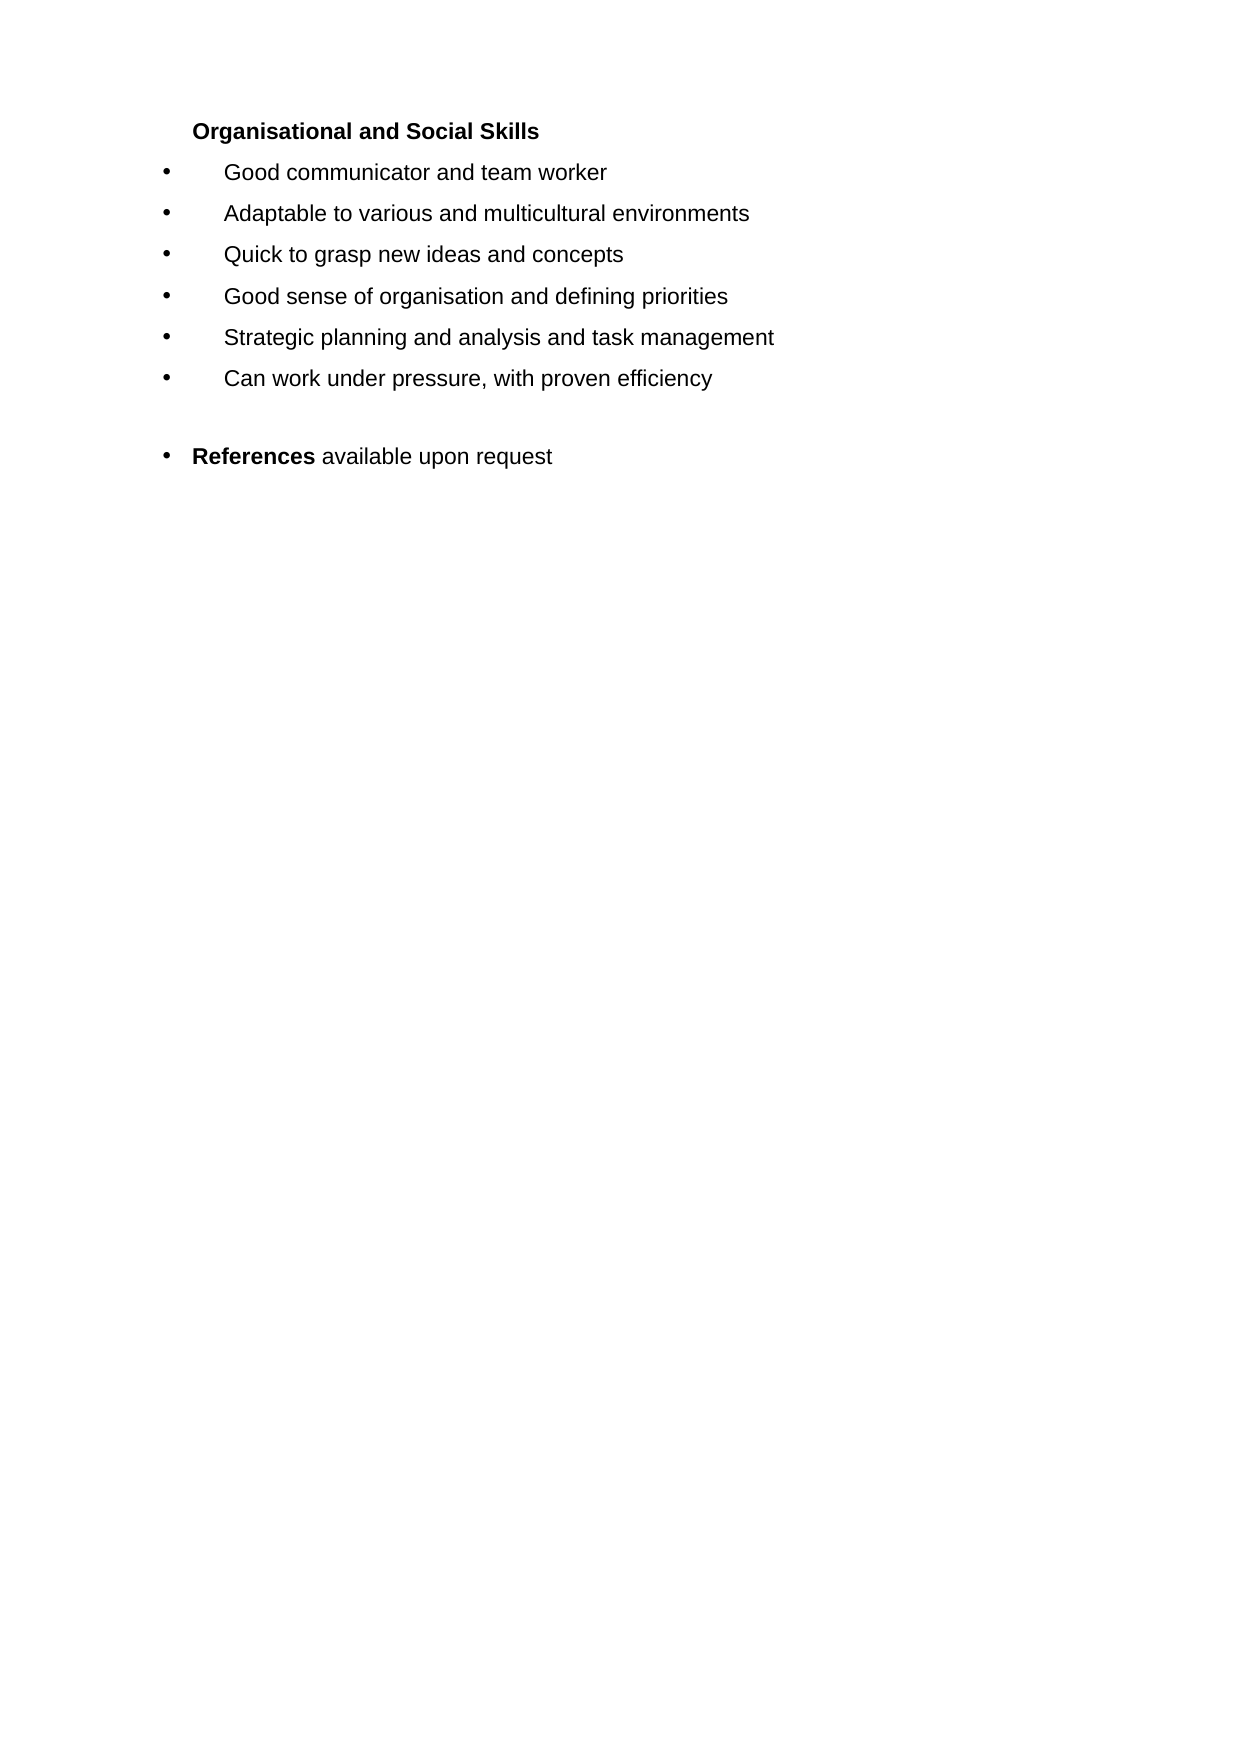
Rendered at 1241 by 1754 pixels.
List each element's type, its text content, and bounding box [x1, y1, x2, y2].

list  Adaptable to various and multicultural environments [162, 198, 1122, 227]
list  Good communicator and team worker [162, 157, 1122, 186]
list  Quick to grasp new ideas and concepts [162, 239, 1122, 268]
list References available upon request [162, 443, 1122, 470]
list  Can work under pressure, with proven efficiency [162, 363, 1122, 392]
list  Good sense of organisation and defining priorities [162, 281, 1122, 309]
list  Strategic planning and analysis and task management [162, 322, 1122, 351]
text Organisational and Social Skills [118, 118, 1122, 144]
